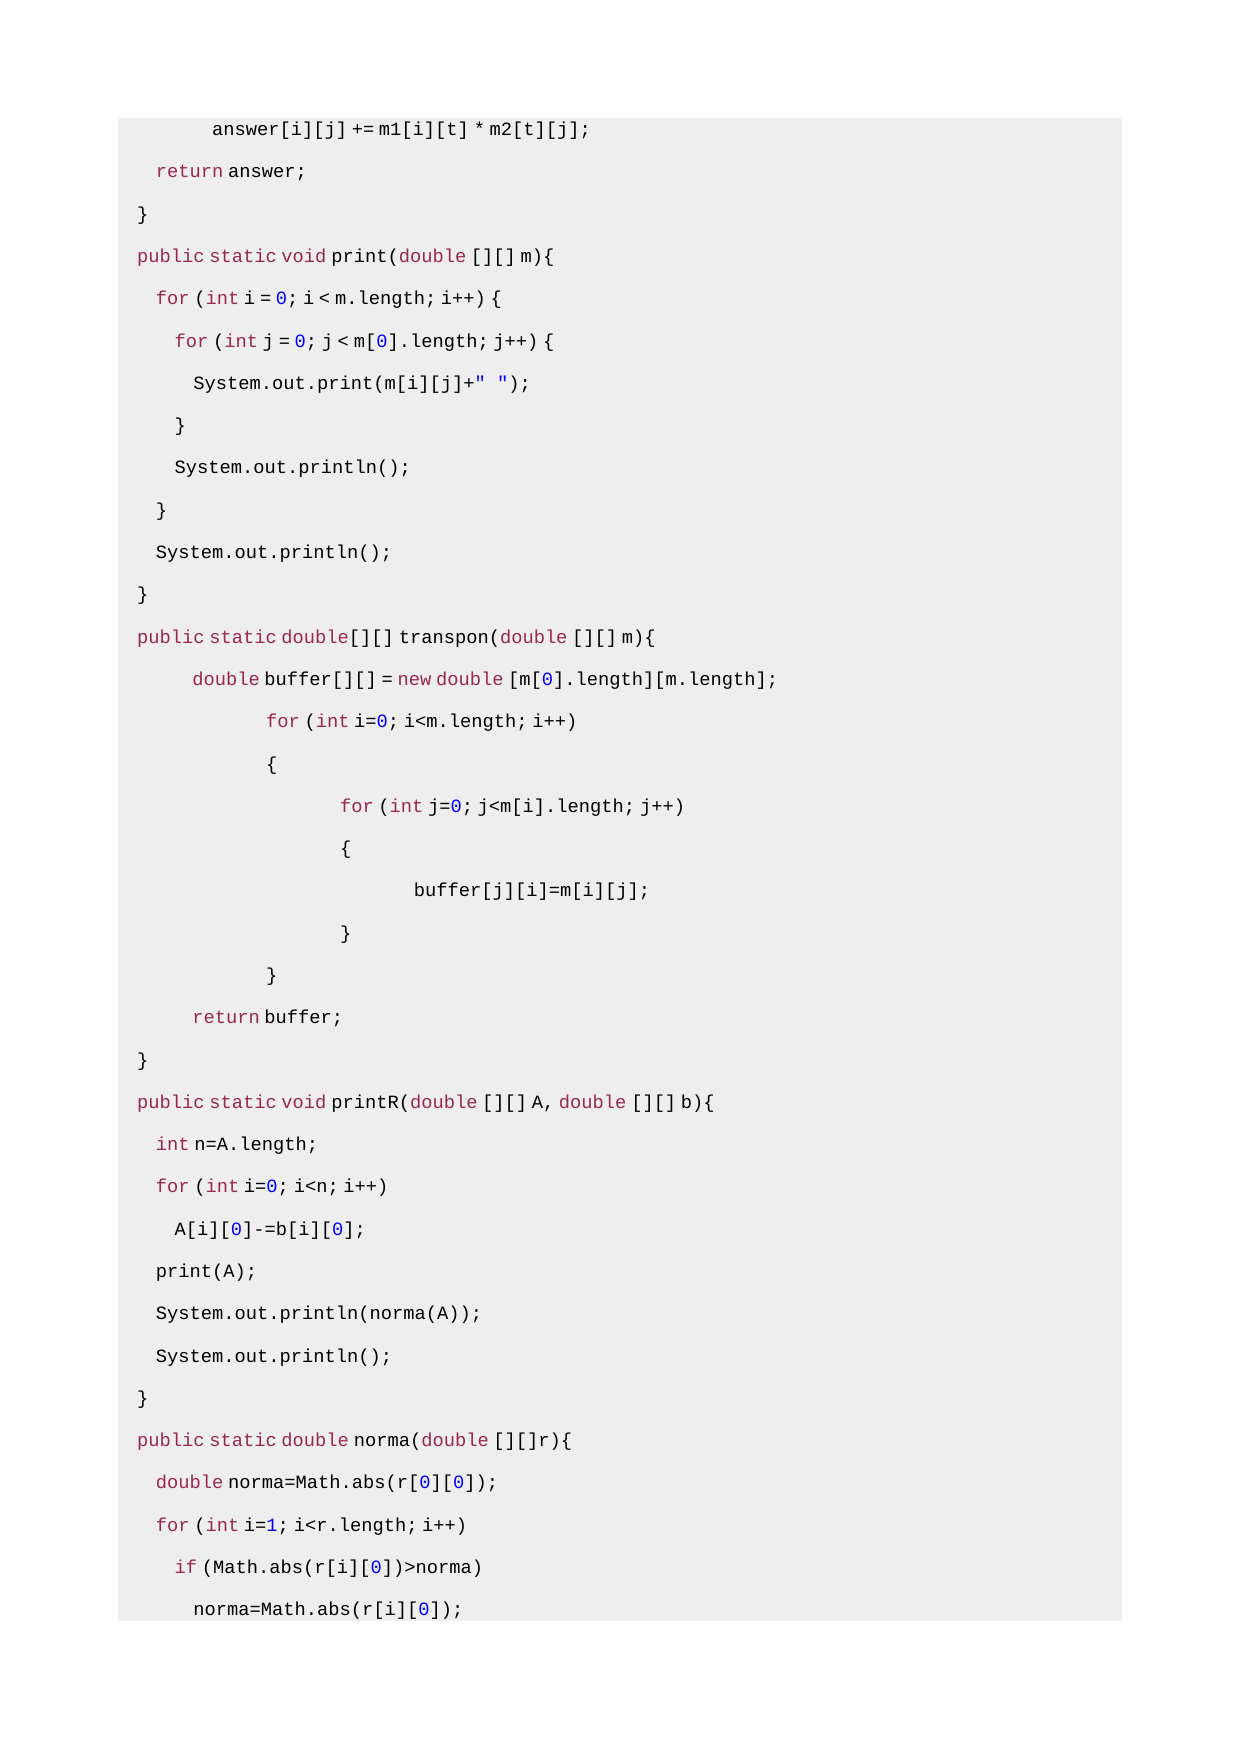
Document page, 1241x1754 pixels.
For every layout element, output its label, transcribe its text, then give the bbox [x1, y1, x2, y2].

text public static void print(double [][] m){ [118, 245, 1122, 268]
text System.out.println(); [118, 456, 1122, 479]
text double buffer[][] = new double [m[0].length][m.length]; [118, 668, 1122, 691]
text } [118, 1048, 1122, 1072]
text for (int i=0; i<n; i++) [118, 1175, 1122, 1198]
text if (Math.abs(r[i][0])>norma) [118, 1556, 1122, 1579]
text } [118, 583, 1122, 606]
text print(A); [118, 1260, 1122, 1283]
text public static double[][] transpon(double [][] m){ [118, 626, 1122, 649]
text public static void printR(double [][] A, double [][] b){ [118, 1091, 1122, 1114]
text { [118, 837, 1122, 860]
text } [118, 414, 1122, 437]
text norma=Math.abs(r[i][0]); [118, 1598, 1122, 1621]
text answer[i][j] += m1[i][t] * m2[t][j]; [118, 118, 1122, 141]
text } [118, 1387, 1122, 1410]
text } [118, 922, 1122, 945]
text for (int j=0; j<m[i].length; j++) [118, 795, 1122, 818]
text System.out.print(m[i][j]+" "); [118, 372, 1122, 395]
text buffer[j][i]=m[i][j]; [118, 879, 1122, 902]
text double norma=Math.abs(r[0][0]); [118, 1471, 1122, 1494]
text } [118, 499, 1122, 522]
text for (int i=0; i<m.length; i++) [118, 710, 1122, 733]
text int n=A.length; [118, 1133, 1122, 1156]
text A[i][0]-=b[i][0]; [118, 1218, 1122, 1241]
text return answer; [118, 160, 1122, 183]
text for (int i=1; i<r.length; i++) [118, 1514, 1122, 1537]
text System.out.println(norma(A)); [118, 1302, 1122, 1325]
text } [118, 964, 1122, 987]
text public static double norma(double [][]r){ [118, 1429, 1122, 1452]
text for (int i = 0; i < m.length; i++) { [118, 287, 1122, 310]
text System.out.println(); [118, 541, 1122, 564]
text { [118, 752, 1122, 776]
text } [118, 203, 1122, 226]
text System.out.println(); [118, 1344, 1122, 1368]
text return buffer; [118, 1006, 1122, 1029]
text for (int j = 0; j < m[0].length; j++) { [118, 329, 1122, 353]
